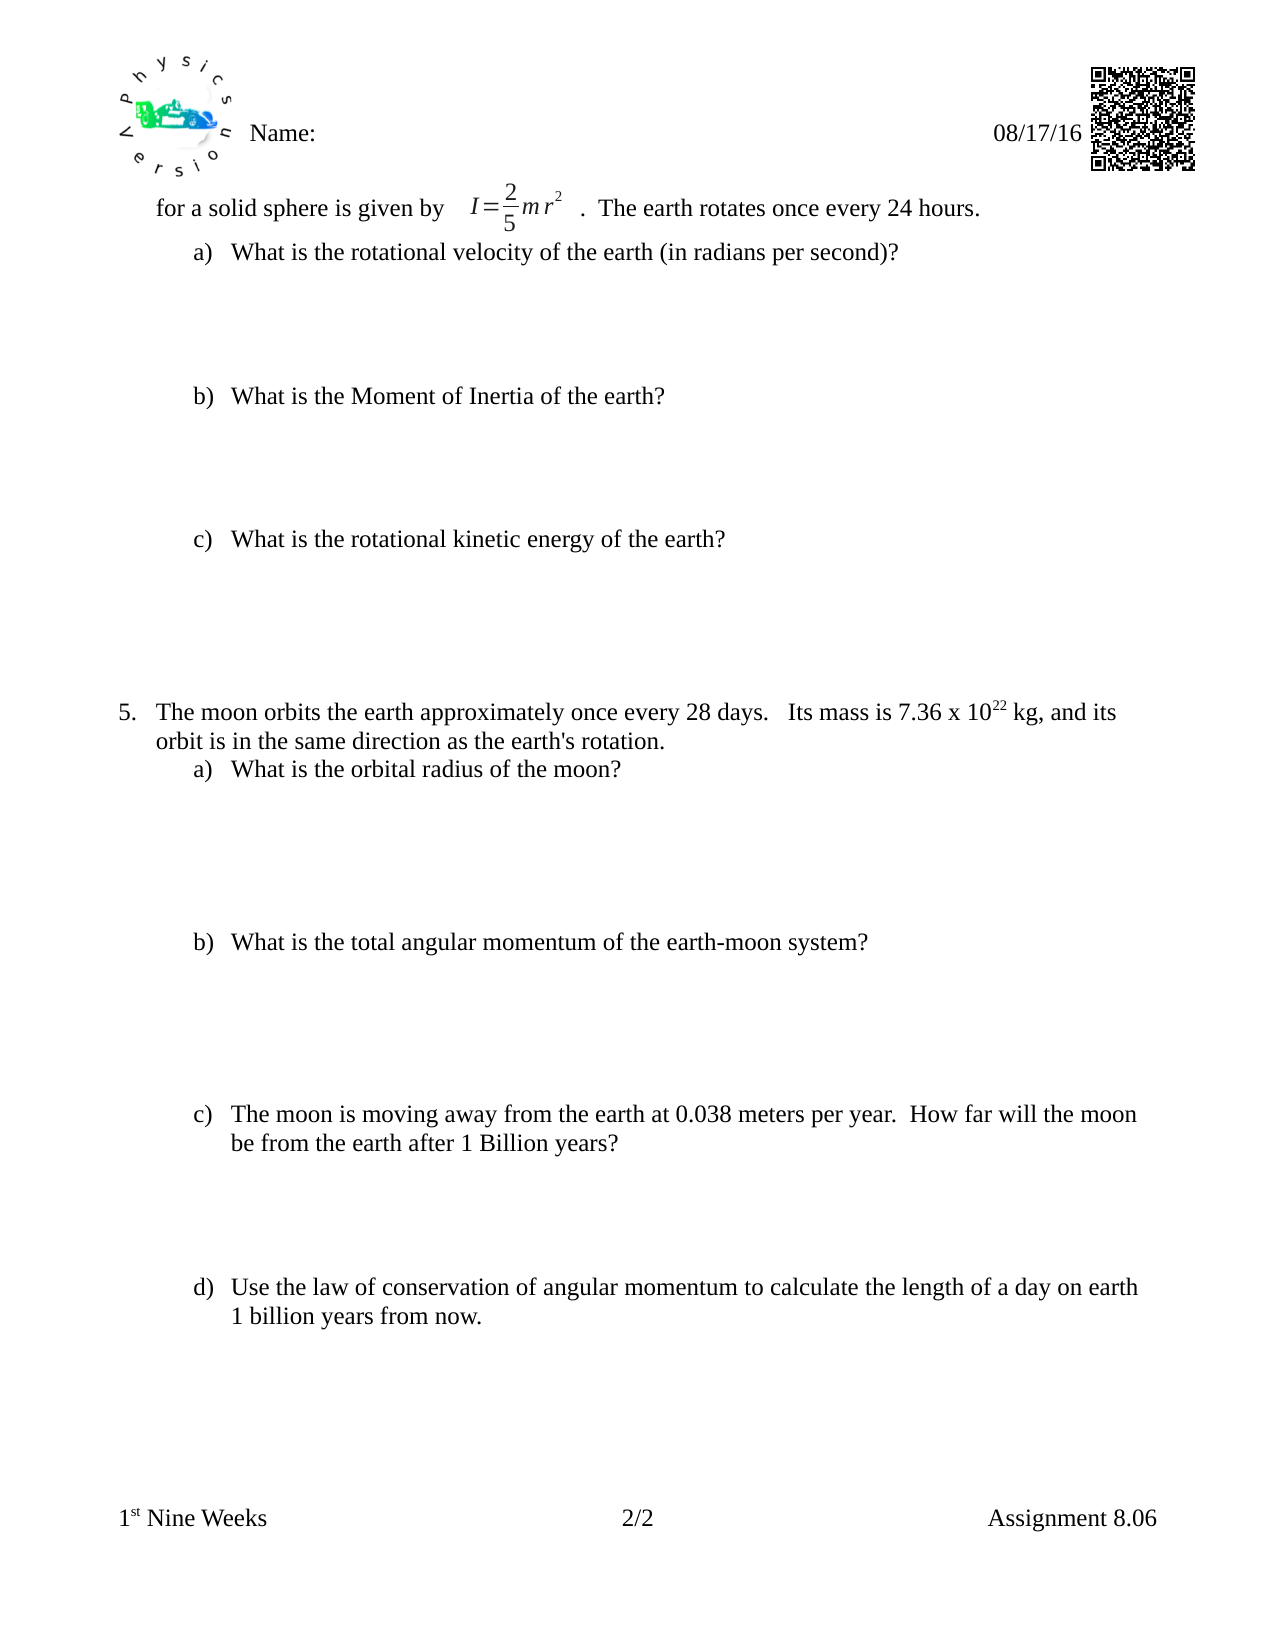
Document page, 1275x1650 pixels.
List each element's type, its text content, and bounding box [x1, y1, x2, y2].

list What is the Moment of Inertia of the earth? [193, 381, 1157, 409]
list Use the law of conservation of angular momentum to calculate the length of a day on earth 1 billion years from now. [193, 1272, 1157, 1329]
list What is the orbital radius of the moon? [193, 754, 1157, 783]
list The moon is moving away from the earth at 0.038 meters per year. How far will the moon be from the earth after 1 Billion years? [193, 1099, 1157, 1157]
picture [119, 56, 232, 177]
list for a solid sphere is given by . The earth rotates once every 24 hours. [118, 176, 1157, 237]
list What is the rotational kinetic energy of the earth? [193, 524, 1157, 553]
list The moon orbits the earth approximately once every 28 days. Its mass is 7.36 x 1022 kg, and its orbit is in the same direction as the earth's rotation. [118, 697, 1157, 754]
list What is the total angular momentum of the earth-moon system? [193, 927, 1157, 956]
picture [1082, 58, 1203, 179]
list What is the rotational velocity of the earth (in radians per second)? [193, 237, 1157, 266]
